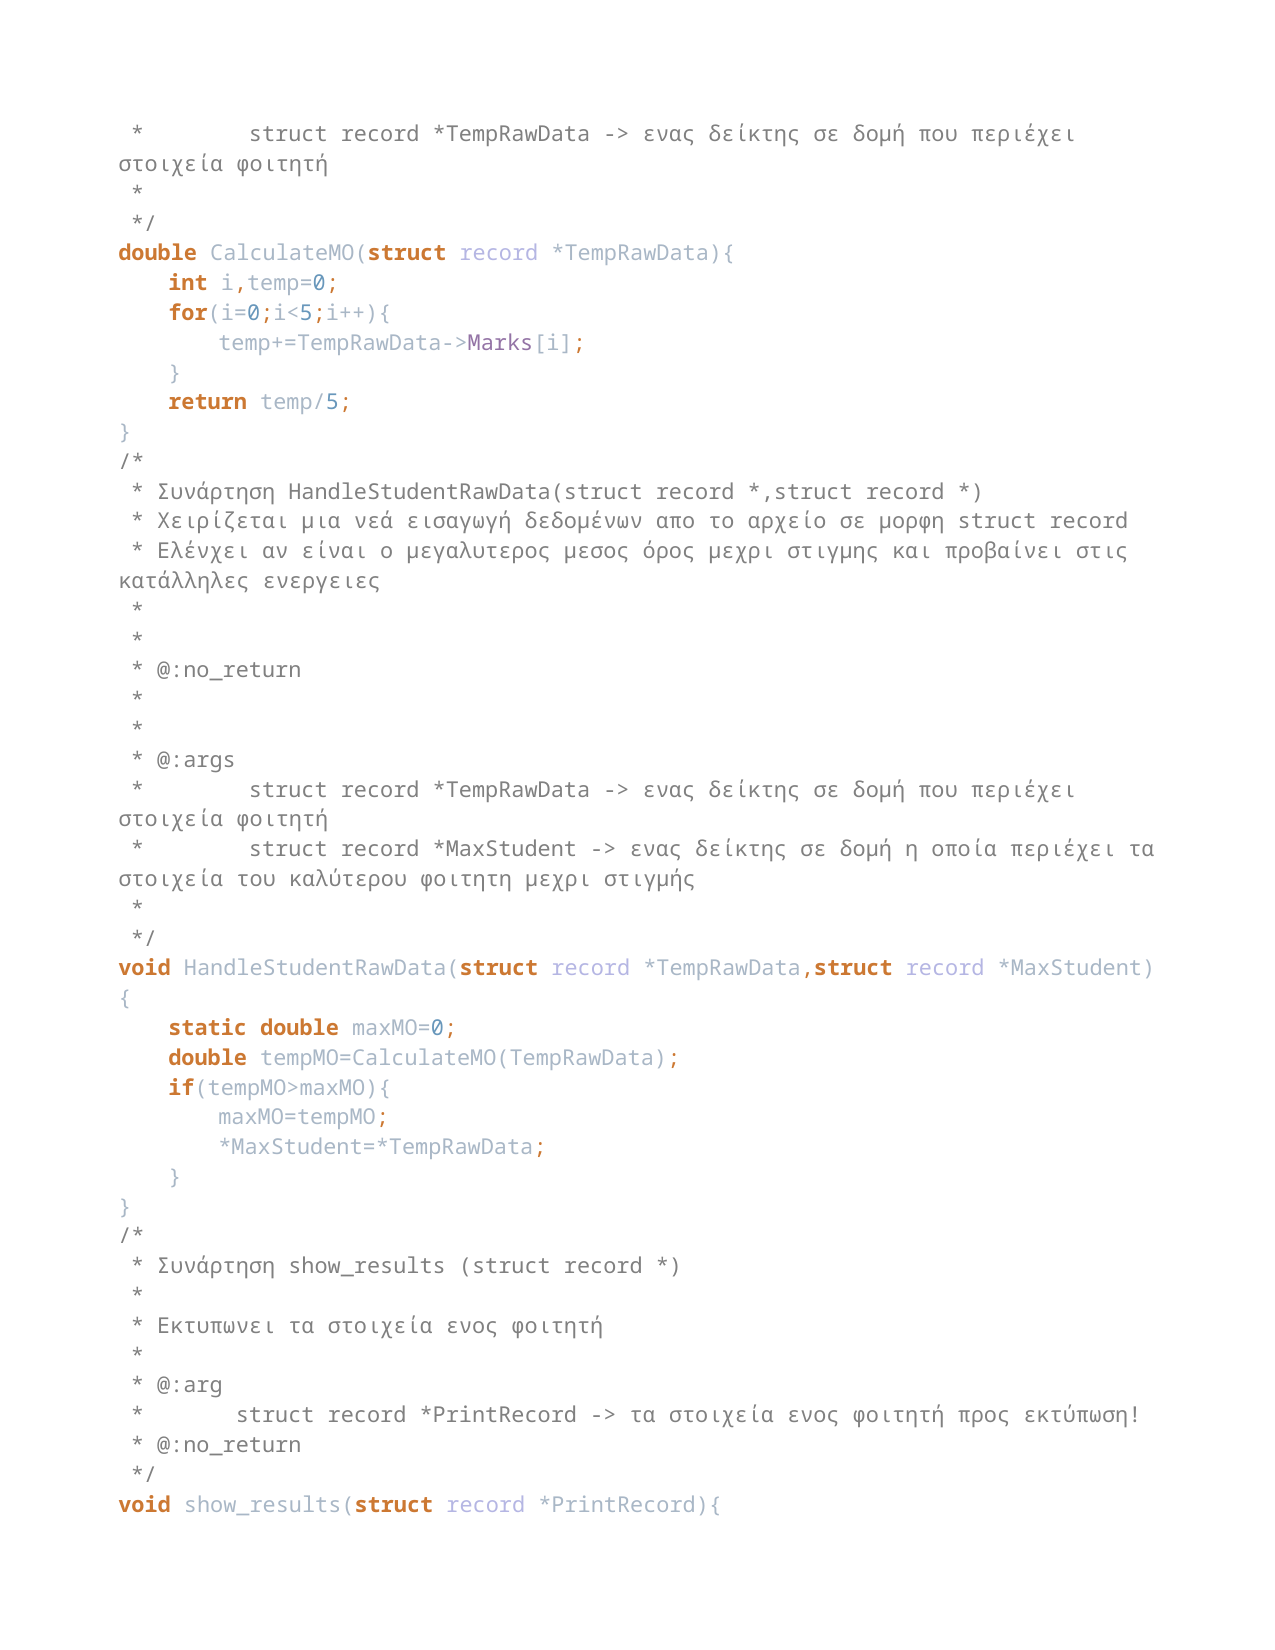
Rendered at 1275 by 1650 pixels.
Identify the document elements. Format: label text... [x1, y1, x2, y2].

text void show_results(struct record *PrintRecord){ [118, 1488, 1157, 1518]
text * @:no_return [118, 1429, 1157, 1459]
text * Συνάρτηση show_results (struct record *) [118, 1250, 1157, 1280]
text static double maxMO=0; [118, 1012, 1157, 1042]
text } [118, 1191, 1157, 1220]
text * [118, 893, 1157, 922]
text * @:no_return [118, 654, 1157, 684]
text * Εκτυπωνει τα στοιχεία ενος φοιτητή [118, 1310, 1157, 1339]
text } [118, 1161, 1157, 1191]
text void HandleStudentRawData(struct record *TempRawData,struct record *MaxStudent){ [118, 952, 1157, 1012]
text * struct record *TempRawData -> ενας δείκτης σε δομή που περιέχει στοιχεία φοιτητή [118, 118, 1157, 178]
text temp+=TempRawData->Marks[i]; [118, 327, 1157, 356]
text return temp/5; [118, 386, 1157, 416]
text * struct record *TempRawData -> ενας δείκτης σε δομή που περιέχει στοιχεία φοιτητή [118, 773, 1157, 833]
text * @:args [118, 744, 1157, 773]
text */ [118, 207, 1157, 237]
text * [118, 1339, 1157, 1369]
text */ [118, 1459, 1157, 1488]
text * [118, 1280, 1157, 1310]
text if(tempMO>maxMO){ [118, 1071, 1157, 1101]
text * [118, 714, 1157, 744]
text * Χειρίζεται μια νεά εισαγωγή δεδομένων απο το αρχείο σε μορφη struct record [118, 505, 1157, 535]
text int i,temp=0; [118, 267, 1157, 297]
text * struct record *PrintRecord -> τα στοιχεία ενος φοιτητή προς εκτύπωση! [118, 1399, 1157, 1429]
text * struct record *MaxStudent -> ενας δείκτης σε δομή η οποία περιέχει τα στοιχεία του καλύτερου φοιτητη μεχρι στιγμής [118, 833, 1157, 893]
text * [118, 684, 1157, 714]
text * Ελένχει αν είναι ο μεγαλυτερος μεσος όρος μεχρι στιγμης και προβαίνει στις κατάλληλες ενεργειες [118, 535, 1157, 595]
text */ [118, 922, 1157, 952]
text double CalculateMO(struct record *TempRawData){ [118, 237, 1157, 267]
text } [118, 416, 1157, 446]
text *MaxStudent=*TempRawData; [118, 1131, 1157, 1161]
text maxMO=tempMO; [118, 1101, 1157, 1131]
text * @:arg [118, 1369, 1157, 1399]
text } [118, 356, 1157, 386]
text * [118, 178, 1157, 207]
text /* [118, 446, 1157, 476]
text for(i=0;i<5;i++){ [118, 297, 1157, 327]
text * [118, 624, 1157, 654]
text * [118, 595, 1157, 624]
text /* [118, 1220, 1157, 1250]
text double tempMO=CalculateMO(TempRawData); [118, 1042, 1157, 1071]
text * Συνάρτηση HandleStudentRawData(struct record *,struct record *) [118, 476, 1157, 505]
